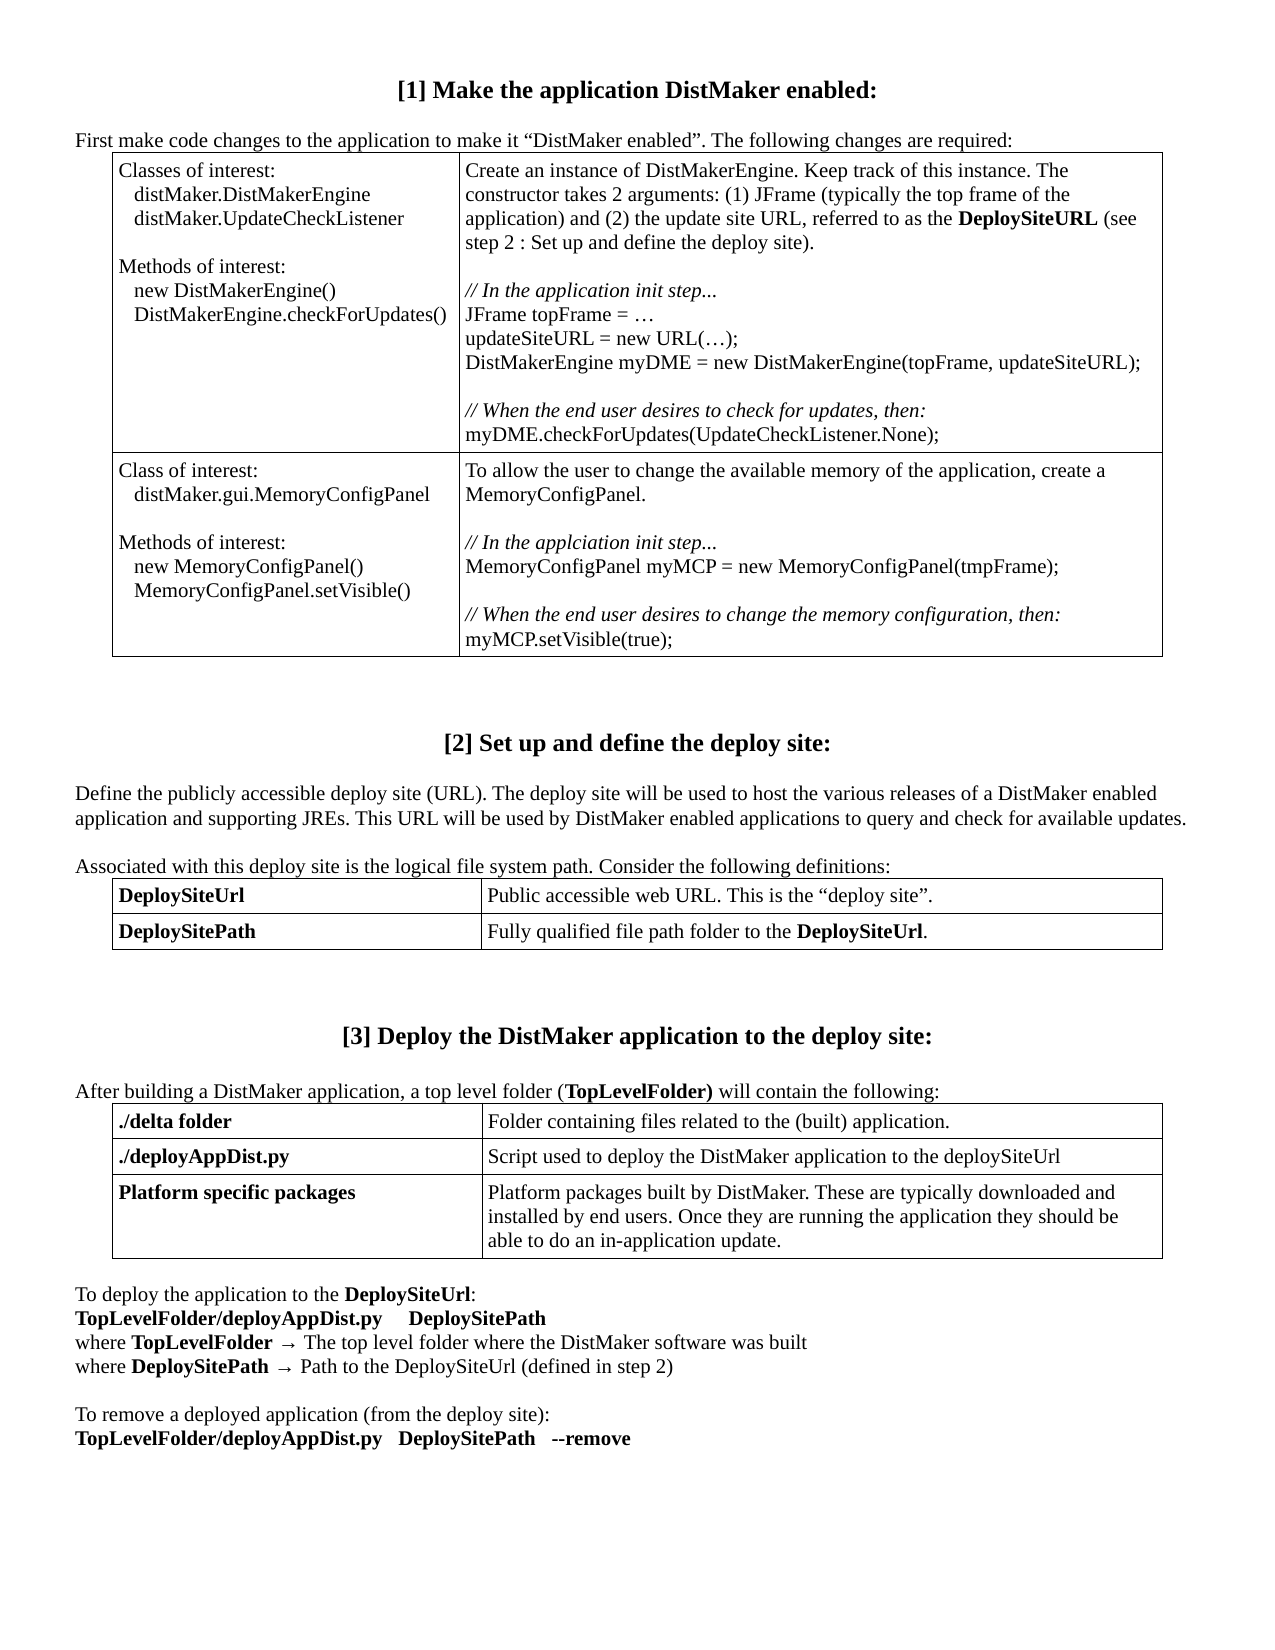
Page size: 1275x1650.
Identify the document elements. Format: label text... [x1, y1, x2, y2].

table_header Classes of interest: distMaker.DistMakerEngine distMaker.UpdateCheckListener Methods of interest: new DistMakerEngine() DistMakerEngine.checkForUpdates() [113, 153, 459, 452]
table_cell DeploySitePath [113, 914, 481, 949]
text After building a DistMaker application, a top level folder (TopLevelFolder) will contain the following: [75, 1079, 1200, 1103]
text [1] Make the application DistMaker enabled: [75, 75, 1200, 104]
text First make code changes to the application to make it “DistMaker enabled”. The following changes are required: [75, 128, 1200, 152]
table_cell Class of interest: distMaker.gui.MemoryConfigPanel Methods of interest: new MemoryConfigPanel() MemoryConfigPanel.setVisible() [113, 453, 459, 656]
text where TopLevelFolder → The top level folder where the DistMaker software was built [75, 1330, 1200, 1354]
text [2] Set up and define the deploy site: [75, 728, 1200, 757]
table_cell Script used to deploy the DistMaker application to the deploySiteUrl [483, 1139, 1162, 1174]
table_cell ./deployAppDist.py [113, 1139, 482, 1174]
text TopLevelFolder/deployAppDist.py DeploySitePath [75, 1306, 1200, 1330]
table_header Folder containing files related to the (built) application. [483, 1104, 1162, 1138]
text TopLevelFolder/deployAppDist.py DeploySitePath --remove [75, 1426, 1200, 1450]
text where DeploySitePath → Path to the DeploySiteUrl (defined in step 2) [75, 1354, 1200, 1378]
table_cell Platform specific packages [113, 1175, 482, 1258]
text To deploy the application to the DeploySiteUrl: [75, 1282, 1200, 1306]
table_cell Fully qualified file path folder to the DeploySiteUrl. [482, 914, 1162, 949]
table_header ./delta folder [113, 1104, 482, 1138]
text [3] Deploy the DistMaker application to the deploy site: [75, 1021, 1200, 1050]
text Associated with this deploy site is the logical file system path. Consider the following definitions: [75, 853, 1200, 878]
table_cell Platform packages built by DistMaker. These are typically downloaded and installed by end users. Once they are running the application they should be able to do an in-application update. [483, 1175, 1162, 1258]
table_header Public accessible web URL. This is the “deploy site”. [482, 879, 1162, 913]
text Define the publicly accessible deploy site (URL). The deploy site will be used to host the various releases of a DistMaker enabled application and supporting JREs. This URL will be used by DistMaker enabled applications to query and check for available updates. [75, 781, 1200, 829]
table_header Create an instance of DistMakerEngine. Keep track of this instance. The constructor takes 2 arguments: (1) JFrame (typically the top frame of the application) and (2) the update site URL, referred to as the DeploySiteURL (see step 2 : Set up and define the deploy site). // In the application init step... JFrame topFrame = … updateSiteURL = new URL(…); DistMakerEngine myDME = new DistMakerEngine(topFrame, updateSiteURL); // When the end user desires to check for updates, then: myDME.checkForUpdates(UpdateCheckListener.None); [460, 153, 1162, 452]
text To remove a deployed application (from the deploy site): [75, 1402, 1200, 1426]
table_cell To allow the user to change the available memory of the application, create a MemoryConfigPanel. // In the applciation init step... MemoryConfigPanel myMCP = new MemoryConfigPanel(tmpFrame); // When the end user desires to change the memory configuration, then: myMCP.setVisible(true); [460, 453, 1162, 656]
table_header DeploySiteUrl [113, 879, 481, 913]
